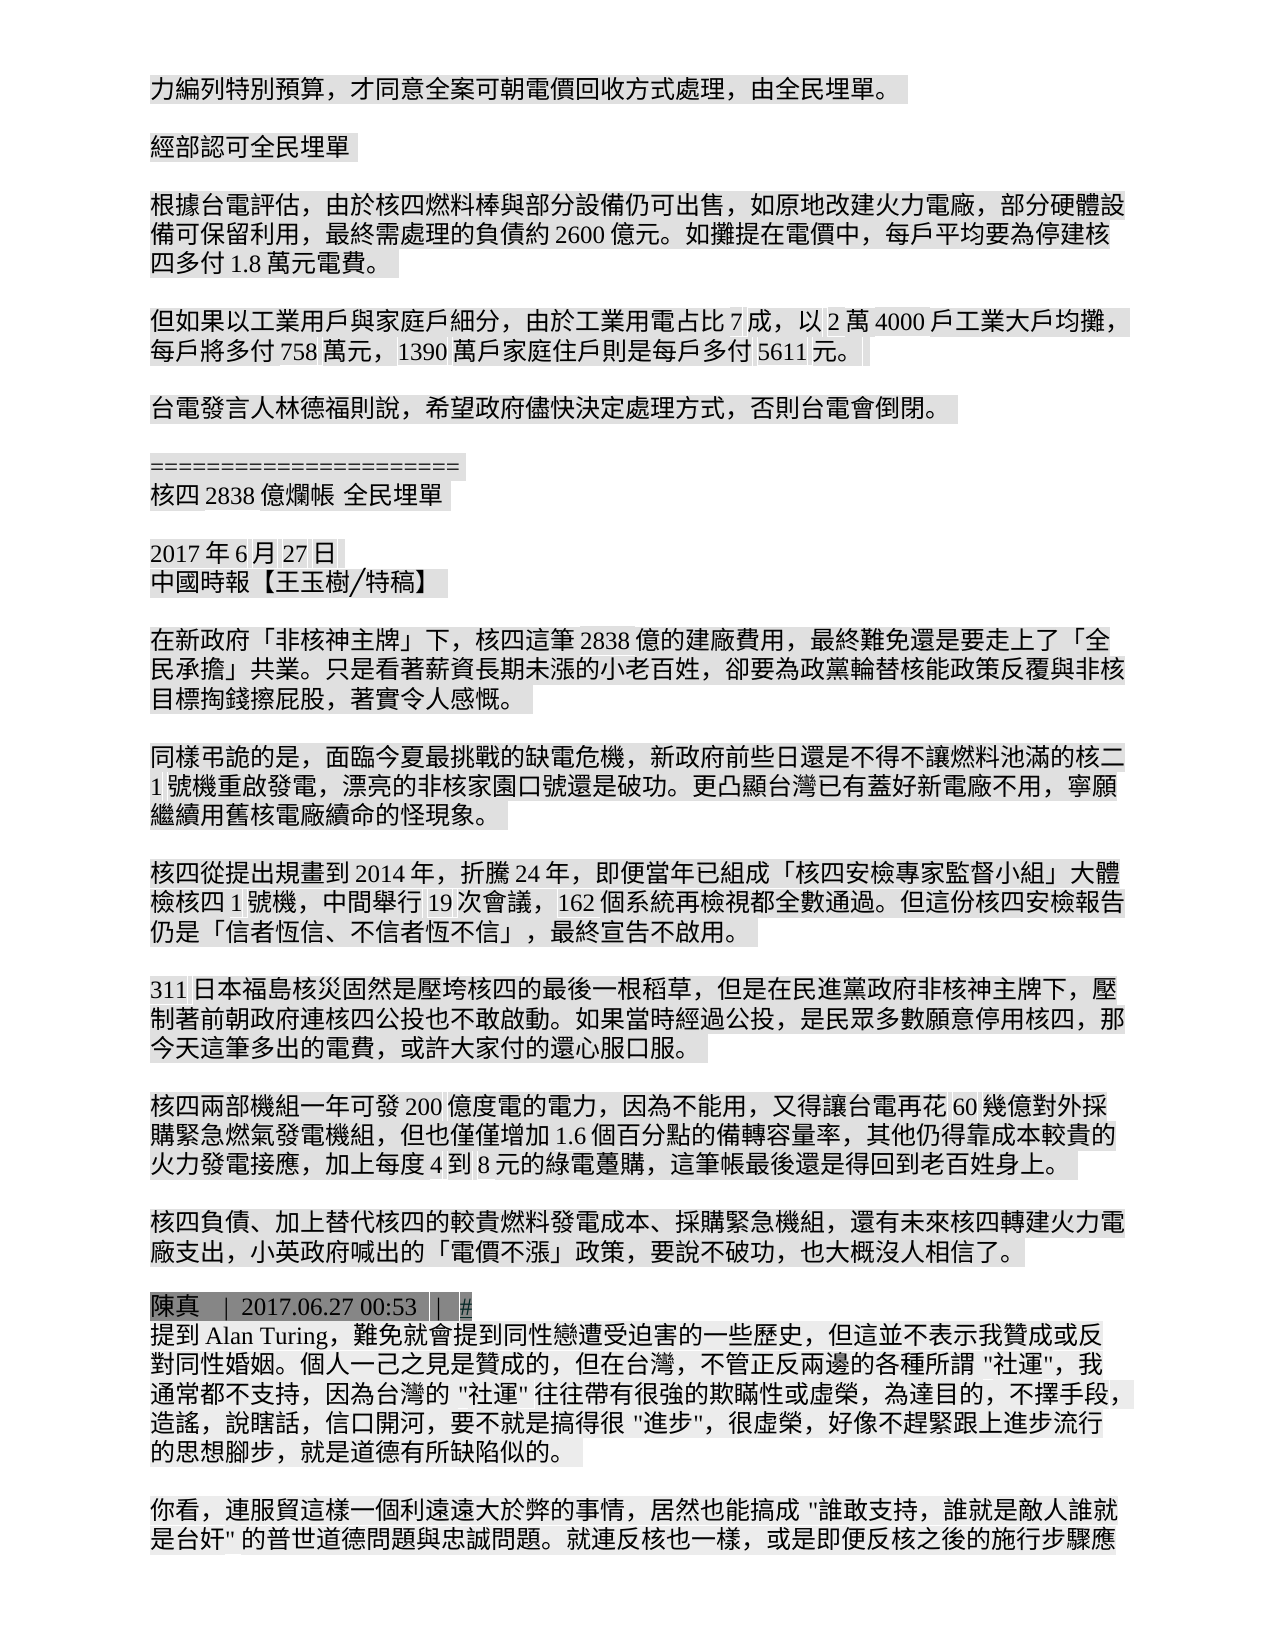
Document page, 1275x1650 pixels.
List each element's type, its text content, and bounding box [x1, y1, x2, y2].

text 陳真 | 2017.06.27 00:53 | # [150, 1292, 1125, 1321]
text 提到Alan Turing，難免就會提到同性戀遭受迫害的一些歷史，但這並不表示我贊成或反對同性婚姻。個人一己之見是贊成的，但在台灣，不管正反兩邊的各種所謂 "社運"，我通常都不支持，因為台灣的 "社運" 往往帶有很強的欺瞞性或虛榮，為達目的，不擇手段，造謠，說瞎話，信口開河，要不就是搞得很 "進步"，很虛榮，好像不趕緊跟上進步流行的思想腳步，就是道德有所缺陷似的。 你看，連服貿這樣一個利遠遠大於弊的事情，居然也能搞成 "誰敢支持，誰就是敵人誰就是台奸" 的普世道德問題與忠誠問題。就連反核也一樣，或是即便反核之後的施行步驟應當如何等等，全都能鬼扯瞎掰一通，空頭支票滿天飛，完全就是昧著良心，反正能先打倒敵人、騙到選票最重要，不惜傷害整個社會大眾的重大利益。而且，核能這樣一種純粹的專業理性問題，竟然也能搞成信仰問題與道德問題，誰敢不馬上反核、誰敢說不應該馬上廢核，誰就 "不是人"，眾人皆可誅之。 我不是說同性戀的正反兩邊也有這類問題，也許有，但比較不嚴重，因為兩邊勢均力敵，很難輕易妖魔化另一方。 不過，有個運動我倒是很支持，也就是罷免一個尾巴黨的黨主席 (？)的活動，順便幫忙廣告一下。凡是戶籍設在新北市第12選區的人，歡迎踴躍連署罷免這樣一個純粹就是依靠挑撥族群仇恨與反中、藉以謀取政治利益的無恥投機政客叫黃什麼昌的。這個小爛黨，也就是當時在投票的前一刻，透過周子瑜的 "假打壓真騙票" 之假事件大幅發酵反中情緒，因此騙得大量選票。 這樣一個政客，這樣一個爛黨，對台灣傷害甚大。當然，我能想像，這個小爛黨，以及另一個比它還更爛更齷齪更厲害更會操弄但前年卻沒有選上的尾巴黨叫什麼社民黨的 (不是朱高正那一個已經不存在的黨哦)，在可預見的將來 (如果屆時還沒有兩岸統一的話)，將會是台灣除了人渣黨之外，最主要的兩股黑暗勢力。 我知道我講這話在這島上沒幾個人會認同，特別是年輕一代，這兩個尾巴黨可是他們的理想主義與進步主義的明星偶像呢。但是，不管人們信不信，時間會證明一切。想想自己，三十多年前我也一樣傻到爆，差點還答應加入 "編聯會" (黨外編輯作家聯誼會)，也就是新潮流系的前身，那時我的確笨到真的相信邱義仁，以為他真的在乎什麼非暴力與反帝反美反戰反種族隔離與歧視以及反貪污反濫權反買票反炒地皮反官商勾結等等等。這一騙，足足騙了至少10年，方才覺醒，方才知道彼此不但不是同志，甚且恰恰就站在是非善惡的對立面。政治如果曾經教會了我什麼，那就是教會了我如何看人。 是孔子說的嗎？"聽其言，觀其行"。聽他怎麼講還不夠，你還得看他怎麼做。這是孔子的看法。我的看法是，光聽他怎麼講或看他怎麼做統統都還不夠；哪個人渣不做了許多進步的好事呢？重點不是講，也不是做，而是 "是"，亦即某個人事物究竟 "是" 什麼樣的一種屬性，這才是重點。 我非常仰慕的一位劍橋好友，我看他好像從沒做過什麼進步的好事，感覺思想蠻落後的，但他卻毫無疑問是個好人。 政治當然不是在選好人好事代表，也不是在選聖人，但是，做為一個選民，理當把一些人品、操守、見識與思想水平等等等各方面都非常難以恭維的極不適任者，盡量排除在公眾事務之外。 底下是罷免的方法。倘若罷免成功，也許有個好處就是可以產生一種警惕作用，要不然，政客往往會以為他們可以無法無天地任意作為，而不惜為一己或一黨私利犧牲整個社會。 陳真2017. 06. 27 ================================= 步驟1：確認戶籍所在地 確認你的戶籍地址設於新北市第12選區（汐止區、瑞芳區、金山區、萬里區、貢寮區、平溪區、雙溪區）！ 步驟2：下載列印連署書 上網下載連署書，網址 https://goo.gl/T1KFYh。列印後，在第二頁正楷填寫身份證號、真實姓名、性別、出生年月日、戶籍地址、簽名或蓋章，再翻到第一頁簽名並留下電話。 [150, 1321, 1125, 1555]
text 人渣黨上台才一年，就把台灣搞成這樣，而他們自己卻個個分官封爵，就地分贓，大吃特吃，炒地皮，自肥，貪污，官商勾結，無惡不作，而且如入無人之境，沒有人能拿他們怎麼樣，連法院都變成他家開的。 如果連這樣你都還看不出來這群人渣及其各路尾巴團體的無恥齷齪，那究竟是要把台灣搞成怎樣，然後你才會承認這是一群政治詐騙集團？難道你還真相信這群人渣真的反核？反財團？反官商勾結？反炒地皮？反空污？保護環境？保護食品安全？反核污染食物？反美牛美豬？在乎弱勢族群？在乎原住民？在乎什麼民主程序與透明？在乎司法獨立？在乎黨政軍應退出校園？在乎工農？在乎窮人？在乎人權？在乎什麼轉型正義？在乎什麼統獨或什麼台灣主權等等等？ 這些人每天就是一直忙著吃，拼命撈，拼命卡位搶資源，先卡先贏。不但自己吃，而且背後還有兩個主人--美國和日本，才是台灣真正的吸血鬼與殖民者。 最近，洗腦用的教科書又要改了，很離譜，過去是把中國史當成外國史，現在居然連中國史也要取消，連中國二字也不見了，納入什麼東亞史。而且我敢保證，絕對會把中國人或華人描述成一種負面形象。再來呢？是不是要乾脆把台灣納入日本史的一部份？ 另一方面，卻又開始更換詐騙口號，因為選舉又要到了，"親中" 竟然瞬間變成人渣黨 "長久以來的基本政策"。我真希望可以很快有一天可以看到這群無惡不作、無法無天的歹徒與漢奸被繩之以法。 至於藍營這邊，居然還在強調什麼 "各自表述"，而且故意淡化前一句 "一個中國"，甚至還反對什麼一國兩制。各自表個鳥述啦，一個中國就一個中國，還各自表什麼述？台灣連滾帶爬趕緊要求統一都來不及了，還在各自表什麼碗糕？台灣不趁現在還有點籌碼，趕緊統一，難道要等到兵臨城下被人押著走嗎？現在統一，台灣還可以在整個中國乃至全世界取得很大的發言權，敬酒不喝難道非喝罰酒不可？ 我當然也反對一國兩制。幹嘛兩制？一國一制有什麼不好？台灣有什麼特別不得了的好制度是值得嘉許而應保留的？與其一國兩制成為香港第二，繼續讓美日在台灣興風作浪搞破壞，不如大大方方恢復成為中國的一省。 選舉也根本不需要，直接由中央派一個就好。做得好，自然就能長久，做不好，人們也會要他走，選舉絕不是什麼神聖寶貴的東西。如果選舉那麼神聖，為什麼不叫每個大學的校長都開放讓全體師生參選，我敢保證，一些擅於操弄與抹黑的人渣學生很可能會選上大學校長。 選舉如果這麼神聖，每一所大學或每一家公司為什麼不開放全體成員投票？比方說台積電，為什麼不實施所謂 "民主"，開放全體股東自由參選董事長，我敢保證張忠謀絕對選不上，而且會被抹黑得臭不可聞。以台灣人的水平，當選台積電董事長的絕對會是一個人渣。小至一家公司或學校，尚且知道有些作法不一定適合，更不用說一個社會或國家。 台灣已經被李登輝以來的各路藍綠人渣政客們害慘20年，難道你以為還能再繼續這樣胡作非為個20年？台灣若是在20年前就 "大膽西進"，與大陸努力發展關係，今天的台灣肯定富裕繁榮。你看，那麼大、那麼貧窮的大陸，都能從赤貧中迅速一躍而起，甚至帶領世界脫貧。台灣這麼小的一個小小島，要照顧好它，有什麼難？但我們卻被美日所控制的這一群人渣政客給搞得民不聊生。 三十年前，一般人月薪兩萬，大家聽了皺眉頭，覺得薪水太低，說出來都覺得不好意思。真沒想到，三十年後，人們的薪水依然如此，物價卻已經翻了好幾倍。這樣一種停滯，純是人禍，絕非偶然。 年輕一代也不要老是怪上一代，自己的將來得自己去爭取，如果你的智力始終遠在人渣政客之下而永遠被其操弄成為政治鬥爭工具，難道你自己都不用負點責任？人渣政客之所以能胡作非為，長年橫行無阻，難道不就是因為他們的主要信徒大多是年輕一代？ 陳真2017. 06. 27. ===================== 核四2838億爛帳 全民埋單！工業戶分攤758萬 家庭戶5600元 2017年6月27日 中國時報【王玉樹╱台北報導】 核四爛帳全民埋單。核四停建後衍生的2838億元負債如何處理爭議許久，經濟部長李世光上月聽取台電「核四停建後財務分析」報告，會中裁示因政府已編列8年8800億元前瞻基礎建設預算，國庫無法再編列特別預算處理停建核四衍生的負債，因此初步同意以「電價分年回收」方案解決。根據台電估算，為處理2838億元負債，工業大戶每戶需因此多付758萬元、家庭用戶每戶多付5600元。 前瞻花光國庫預算 經濟部官員透露，為處理停建核四的資產損失，初步規畫將在新電價公式中設立一個「資產處理損失」成本項目，估計以5至10年時間，逐年在用戶電價中加入分攤金額，直到2838億元資產損失打消完畢。 核四封存三年，今年進入最後一年，明年可否續封仍在未定之天。而正式廢核四後，現行的核四資產將轉為負債，台電目前累積虧損已達932億元，一旦再多出核四的2838億元負債，將超過資本額3300億元，負債大於資產，形同破產。 加計核四台電破產 經濟部官員表示，李世光因衡酌未來8年要花8800億元執行前瞻基礎建設，國庫已無餘力編列特別預算，才同意全案可朝電價回收方式處理，由全民埋單。 經部認可全民埋單 根據台電評估，由於核四燃料棒與部分設備仍可出售，如原地改建火力電廠，部分硬體設備可保留利用，最終需處理的負債約2600億元。如攤提在電價中，每戶平均要為停建核四多付1.8萬元電費。 但如果以工業用戶與家庭戶細分，由於工業用電占比7成，以2萬4000戶工業大戶均攤，每戶將多付758萬元，1390萬戶家庭住戶則是每戶多付5611元。 台電發言人林德福則說，希望政府儘快決定處理方式，否則台電會倒閉。 ====================== 核四2838億爛帳 全民埋單 2017年6月27日 中國時報【王玉樹╱特稿】 在新政府「非核神主牌」下，核四這筆2838億的建廠費用，最終難免還是要走上了「全民承擔」共業。只是看著薪資長期未漲的小老百姓，卻要為政黨輪替核能政策反覆與非核目標掏錢擦屁股，著實令人感慨。 同樣弔詭的是，面臨今夏最挑戰的缺電危機，新政府前些日還是不得不讓燃料池滿的核二1號機重啟發電，漂亮的非核家園口號還是破功。更凸顯台灣已有蓋好新電廠不用，寧願繼續用舊核電廠續命的怪現象。 核四從提出規畫到2014年，折騰24年，即便當年已組成「核四安檢專家監督小組」大體檢核四1號機，中間舉行19次會議，162個系統再檢視都全數通過。但這份核四安檢報告仍是「信者恆信、不信者恆不信」，最終宣告不啟用。 311日本福島核災固然是壓垮核四的最後一根稻草，但是在民進黨政府非核神主牌下，壓制著前朝政府連核四公投也不敢啟動。如果當時經過公投，是民眾多數願意停用核四，那今天這筆多出的電費，或許大家付的還心服口服。 核四兩部機組一年可發200億度電的電力，因為不能用，又得讓台電再花60幾億對外採購緊急燃氣發電機組，但也僅僅增加1.6個百分點的備轉容量率，其他仍得靠成本較貴的火力發電接應，加上每度4到8元的綠電躉購，這筆帳最後還是得回到老百姓身上。 核四負債、加上替代核四的較貴燃料發電成本、採購緊急機組，還有未來核四轉建火力電廠支出，小英政府喊出的「電價不漲」政策，要說不破功，也大概沒人相信了。 [150, 75, 1125, 1267]
